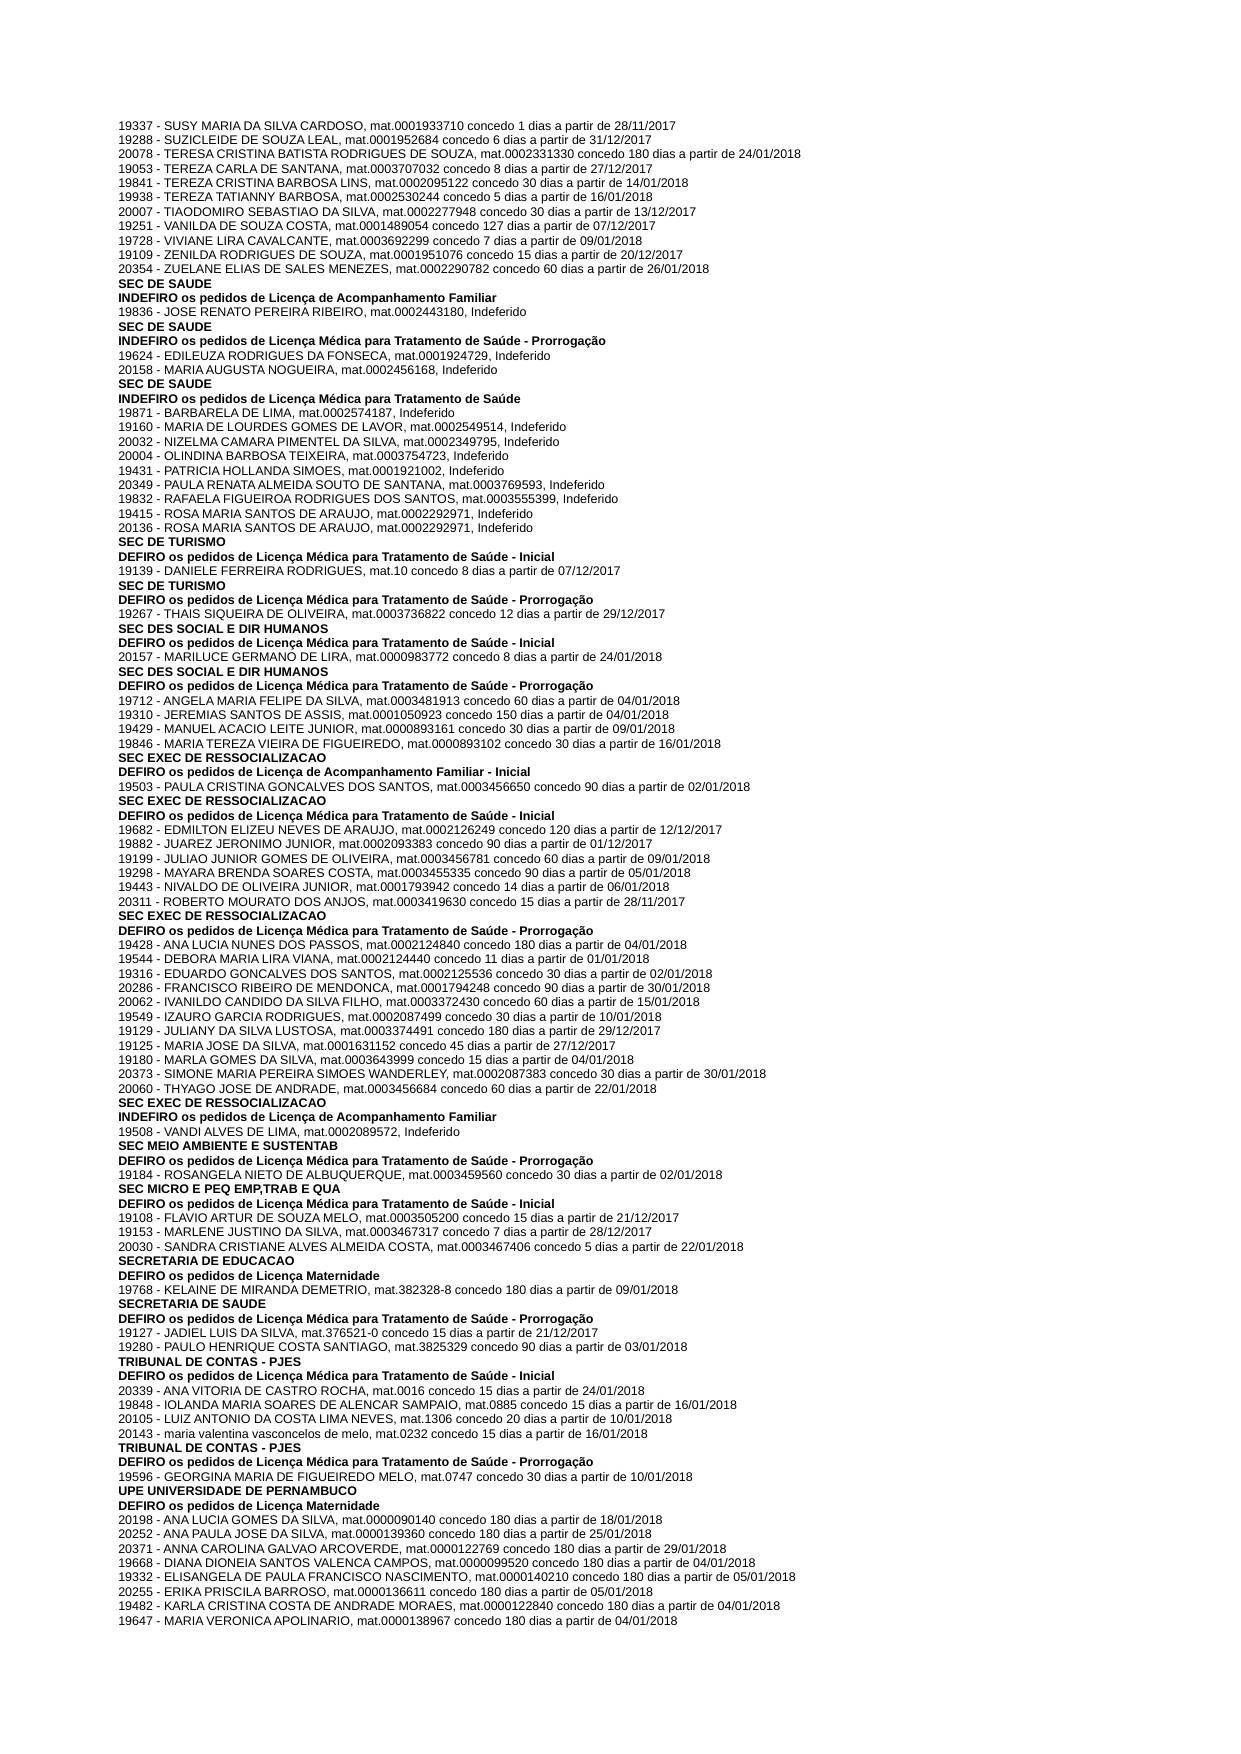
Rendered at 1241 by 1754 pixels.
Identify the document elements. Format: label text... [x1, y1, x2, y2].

text SEC DE SAUDE [118, 276, 1122, 291]
text 19549 - IZAURO GARCIA RODRIGUES, mat.0002087499 concedo 30 dias a partir de 10/01/2018 [118, 1009, 1122, 1024]
text DEFIRO os pedidos de Licença Médica para Tratamento de Saúde - Prorrogação [118, 1455, 1122, 1469]
text 19503 - PAULA CRISTINA GONCALVES DOS SANTOS, mat.0003456650 concedo 90 dias a partir de 02/01/2018 [118, 779, 1122, 794]
text 19125 - MARIA JOSE DA SILVA, mat.0001631152 concedo 45 dias a partir de 27/12/2017 [118, 1038, 1122, 1052]
text 20286 - FRANCISCO RIBEIRO DE MENDONCA, mat.0001794248 concedo 90 dias a partir de 30/01/2018 [118, 981, 1122, 995]
text 19184 - ROSANGELA NIETO DE ALBUQUERQUE, mat.0003459560 concedo 30 dias a partir de 02/01/2018 [118, 1167, 1122, 1182]
text 19882 - JUAREZ JERONIMO JUNIOR, mat.0002093383 concedo 90 dias a partir de 01/12/2017 [118, 837, 1122, 851]
text 20078 - TERESA CRISTINA BATISTA RODRIGUES DE SOUZA, mat.0002331330 concedo 180 dias a partir de 24/01/2018 [118, 147, 1122, 161]
text DEFIRO os pedidos de Licença Maternidade [118, 1498, 1122, 1512]
text 20032 - NIZELMA CAMARA PIMENTEL DA SILVA, mat.0002349795, Indeferido [118, 434, 1122, 449]
text 20311 - ROBERTO MOURATO DOS ANJOS, mat.0003419630 concedo 15 dias a partir de 28/11/2017 [118, 894, 1122, 909]
text 19836 - JOSE RENATO PEREIRA RIBEIRO, mat.0002443180, Indeferido [118, 305, 1122, 319]
text 20143 - maria valentina vasconcelos de melo, mat.0232 concedo 15 dias a partir de 16/01/2018 [118, 1426, 1122, 1441]
text SEC EXEC DE RESSOCIALIZACAO [118, 751, 1122, 765]
text 19153 - MARLENE JUSTINO DA SILVA, mat.0003467317 concedo 7 dias a partir de 28/12/2017 [118, 1225, 1122, 1239]
text 20373 - SIMONE MARIA PEREIRA SIMOES WANDERLEY, mat.0002087383 concedo 30 dias a partir de 30/01/2018 [118, 1067, 1122, 1081]
text SEC DES SOCIAL E DIR HUMANOS [118, 621, 1122, 636]
text TRIBUNAL DE CONTAS - PJES [118, 1441, 1122, 1455]
text 20371 - ANNA CAROLINA GALVAO ARCOVERDE, mat.0000122769 concedo 180 dias a partir de 29/01/2018 [118, 1541, 1122, 1556]
text SEC DE SAUDE [118, 377, 1122, 391]
text 19251 - VANILDA DE SOUZA COSTA, mat.0001489054 concedo 127 dias a partir de 07/12/2017 [118, 219, 1122, 233]
text INDEFIRO os pedidos de Licença Médica para Tratamento de Saúde [118, 391, 1122, 406]
text SEC DE SAUDE [118, 319, 1122, 334]
text DEFIRO os pedidos de Licença Médica para Tratamento de Saúde - Inicial [118, 549, 1122, 564]
text SEC DE TURISMO [118, 578, 1122, 592]
text DEFIRO os pedidos de Licença Médica para Tratamento de Saúde - Prorrogação [118, 923, 1122, 937]
text DEFIRO os pedidos de Licença Médica para Tratamento de Saúde - Prorrogação [118, 1311, 1122, 1326]
text 19443 - NIVALDO DE OLIVEIRA JUNIOR, mat.0001793942 concedo 14 dias a partir de 06/01/2018 [118, 880, 1122, 894]
text 20157 - MARILUCE GERMANO DE LIRA, mat.0000983772 concedo 8 dias a partir de 24/01/2018 [118, 650, 1122, 664]
text 19053 - TEREZA CARLA DE SANTANA, mat.0003707032 concedo 8 dias a partir de 27/12/2017 [118, 161, 1122, 176]
text 19431 - PATRICIA HOLLANDA SIMOES, mat.0001921002, Indeferido [118, 463, 1122, 477]
text 20007 - TIAODOMIRO SEBASTIAO DA SILVA, mat.0002277948 concedo 30 dias a partir de 13/12/2017 [118, 204, 1122, 219]
text 20198 - ANA LUCIA GOMES DA SILVA, mat.0000090140 concedo 180 dias a partir de 18/01/2018 [118, 1512, 1122, 1527]
text TRIBUNAL DE CONTAS - PJES [118, 1354, 1122, 1369]
text INDEFIRO os pedidos de Licença de Acompanhamento Familiar [118, 291, 1122, 305]
text 19682 - EDMILTON ELIZEU NEVES DE ARAUJO, mat.0002126249 concedo 120 dias a partir de 12/12/2017 [118, 822, 1122, 837]
text 20004 - OLINDINA BARBOSA TEIXEIRA, mat.0003754723, Indeferido [118, 449, 1122, 463]
text 19508 - VANDI ALVES DE LIMA, mat.0002089572, Indeferido [118, 1124, 1122, 1139]
text 19316 - EDUARDO GONCALVES DOS SANTOS, mat.0002125536 concedo 30 dias a partir de 02/01/2018 [118, 966, 1122, 981]
text 19832 - RAFAELA FIGUEIROA RODRIGUES DOS SANTOS, mat.0003555399, Indeferido [118, 492, 1122, 506]
text DEFIRO os pedidos de Licença Maternidade [118, 1268, 1122, 1282]
text 19127 - JADIEL LUIS DA SILVA, mat.376521-0 concedo 15 dias a partir de 21/12/2017 [118, 1326, 1122, 1340]
text 19728 - VIVIANE LIRA CAVALCANTE, mat.0003692299 concedo 7 dias a partir de 09/01/2018 [118, 233, 1122, 247]
text 19841 - TEREZA CRISTINA BARBOSA LINS, mat.0002095122 concedo 30 dias a partir de 14/01/2018 [118, 176, 1122, 190]
text 20339 - ANA VITORIA DE CASTRO ROCHA, mat.0016 concedo 15 dias a partir de 24/01/2018 [118, 1383, 1122, 1397]
text SEC EXEC DE RESSOCIALIZACAO [118, 909, 1122, 923]
text 19310 - JEREMIAS SANTOS DE ASSIS, mat.0001050923 concedo 150 dias a partir de 04/01/2018 [118, 707, 1122, 722]
text SEC EXEC DE RESSOCIALIZACAO [118, 1096, 1122, 1110]
text 20158 - MARIA AUGUSTA NOGUEIRA, mat.0002456168, Indeferido [118, 362, 1122, 377]
text 20252 - ANA PAULA JOSE DA SILVA, mat.0000139360 concedo 180 dias a partir de 25/01/2018 [118, 1527, 1122, 1541]
text 19624 - EDILEUZA RODRIGUES DA FONSECA, mat.0001924729, Indeferido [118, 348, 1122, 362]
text 19199 - JULIAO JUNIOR GOMES DE OLIVEIRA, mat.0003456781 concedo 60 dias a partir de 09/01/2018 [118, 851, 1122, 866]
text 19938 - TEREZA TATIANNY BARBOSA, mat.0002530244 concedo 5 dias a partir de 16/01/2018 [118, 190, 1122, 204]
text 20354 - ZUELANE ELIAS DE SALES MENEZES, mat.0002290782 concedo 60 dias a partir de 26/01/2018 [118, 262, 1122, 276]
text SEC DE TURISMO [118, 535, 1122, 549]
text DEFIRO os pedidos de Licença Médica para Tratamento de Saúde - Inicial [118, 808, 1122, 822]
text 20030 - SANDRA CRISTIANE ALVES ALMEIDA COSTA, mat.0003467406 concedo 5 dias a partir de 22/01/2018 [118, 1239, 1122, 1254]
text 19280 - PAULO HENRIQUE COSTA SANTIAGO, mat.3825329 concedo 90 dias a partir de 03/01/2018 [118, 1340, 1122, 1354]
text 19288 - SUZICLEIDE DE SOUZA LEAL, mat.0001952684 concedo 6 dias a partir de 31/12/2017 [118, 132, 1122, 147]
text 20105 - LUIZ ANTONIO DA COSTA LIMA NEVES, mat.1306 concedo 20 dias a partir de 10/01/2018 [118, 1412, 1122, 1426]
text INDEFIRO os pedidos de Licença de Acompanhamento Familiar [118, 1110, 1122, 1124]
text SEC MEIO AMBIENTE E SUSTENTAB [118, 1139, 1122, 1153]
text 19160 - MARIA DE LOURDES GOMES DE LAVOR, mat.0002549514, Indeferido [118, 420, 1122, 434]
text DEFIRO os pedidos de Licença Médica para Tratamento de Saúde - Prorrogação [118, 679, 1122, 693]
text DEFIRO os pedidos de Licença Médica para Tratamento de Saúde - Inicial [118, 1196, 1122, 1211]
text SEC DES SOCIAL E DIR HUMANOS [118, 664, 1122, 679]
text 19712 - ANGELA MARIA FELIPE DA SILVA, mat.0003481913 concedo 60 dias a partir de 04/01/2018 [118, 693, 1122, 707]
text 19596 - GEORGINA MARIA DE FIGUEIREDO MELO, mat.0747 concedo 30 dias a partir de 10/01/2018 [118, 1469, 1122, 1484]
text SECRETARIA DE EDUCACAO [118, 1254, 1122, 1268]
text 19337 - SUSY MARIA DA SILVA CARDOSO, mat.0001933710 concedo 1 dias a partir de 28/11/2017 [118, 118, 1122, 132]
text 19332 - ELISANGELA DE PAULA FRANCISCO NASCIMENTO, mat.0000140210 concedo 180 dias a partir de 05/01/2018 [118, 1570, 1122, 1584]
text DEFIRO os pedidos de Licença Médica para Tratamento de Saúde - Inicial [118, 636, 1122, 650]
text 19871 - BARBARELA DE LIMA, mat.0002574187, Indeferido [118, 406, 1122, 420]
text 19267 - THAIS SIQUEIRA DE OLIVEIRA, mat.0003736822 concedo 12 dias a partir de 29/12/2017 [118, 607, 1122, 621]
text 19139 - DANIELE FERREIRA RODRIGUES, mat.10 concedo 8 dias a partir de 07/12/2017 [118, 564, 1122, 578]
text 19848 - IOLANDA MARIA SOARES DE ALENCAR SAMPAIO, mat.0885 concedo 15 dias a partir de 16/01/2018 [118, 1397, 1122, 1412]
text 19129 - JULIANY DA SILVA LUSTOSA, mat.0003374491 concedo 180 dias a partir de 29/12/2017 [118, 1024, 1122, 1038]
text 19647 - MARIA VERONICA APOLINARIO, mat.0000138967 concedo 180 dias a partir de 04/01/2018 [118, 1613, 1122, 1627]
text 19415 - ROSA MARIA SANTOS DE ARAUJO, mat.0002292971, Indeferido [118, 506, 1122, 521]
text DEFIRO os pedidos de Licença de Acompanhamento Familiar - Inicial [118, 765, 1122, 779]
text UPE UNIVERSIDADE DE PERNAMBUCO [118, 1484, 1122, 1498]
text 20062 - IVANILDO CANDIDO DA SILVA FILHO, mat.0003372430 concedo 60 dias a partir de 15/01/2018 [118, 995, 1122, 1009]
text 19429 - MANUEL ACACIO LEITE JUNIOR, mat.0000893161 concedo 30 dias a partir de 09/01/2018 [118, 722, 1122, 736]
text 19109 - ZENILDA RODRIGUES DE SOUZA, mat.0001951076 concedo 15 dias a partir de 20/12/2017 [118, 247, 1122, 262]
text INDEFIRO os pedidos de Licença Médica para Tratamento de Saúde - Prorrogação [118, 334, 1122, 348]
text 19298 - MAYARA BRENDA SOARES COSTA, mat.0003455335 concedo 90 dias a partir de 05/01/2018 [118, 866, 1122, 880]
text DEFIRO os pedidos de Licença Médica para Tratamento de Saúde - Prorrogação [118, 592, 1122, 607]
text 19180 - MARLA GOMES DA SILVA, mat.0003643999 concedo 15 dias a partir de 04/01/2018 [118, 1052, 1122, 1067]
text 19846 - MARIA TEREZA VIEIRA DE FIGUEIREDO, mat.0000893102 concedo 30 dias a partir de 16/01/2018 [118, 736, 1122, 751]
text SEC MICRO E PEQ EMP,TRAB E QUA [118, 1182, 1122, 1196]
text 19544 - DEBORA MARIA LIRA VIANA, mat.0002124440 concedo 11 dias a partir de 01/01/2018 [118, 952, 1122, 966]
text 19768 - KELAINE DE MIRANDA DEMETRIO, mat.382328-8 concedo 180 dias a partir de 09/01/2018 [118, 1282, 1122, 1297]
text 19108 - FLAVIO ARTUR DE SOUZA MELO, mat.0003505200 concedo 15 dias a partir de 21/12/2017 [118, 1211, 1122, 1225]
text 19482 - KARLA CRISTINA COSTA DE ANDRADE MORAES, mat.0000122840 concedo 180 dias a partir de 04/01/2018 [118, 1599, 1122, 1613]
text DEFIRO os pedidos de Licença Médica para Tratamento de Saúde - Inicial [118, 1369, 1122, 1383]
text DEFIRO os pedidos de Licença Médica para Tratamento de Saúde - Prorrogação [118, 1153, 1122, 1167]
text 19428 - ANA LUCIA NUNES DOS PASSOS, mat.0002124840 concedo 180 dias a partir de 04/01/2018 [118, 937, 1122, 952]
text SEC EXEC DE RESSOCIALIZACAO [118, 794, 1122, 808]
text 20255 - ERIKA PRISCILA BARROSO, mat.0000136611 concedo 180 dias a partir de 05/01/2018 [118, 1584, 1122, 1599]
text SECRETARIA DE SAUDE [118, 1297, 1122, 1311]
text 20349 - PAULA RENATA ALMEIDA SOUTO DE SANTANA, mat.0003769593, Indeferido [118, 477, 1122, 492]
text 20136 - ROSA MARIA SANTOS DE ARAUJO, mat.0002292971, Indeferido [118, 521, 1122, 535]
text 19668 - DIANA DIONEIA SANTOS VALENCA CAMPOS, mat.0000099520 concedo 180 dias a partir de 04/01/2018 [118, 1556, 1122, 1570]
text 20060 - THYAGO JOSE DE ANDRADE, mat.0003456684 concedo 60 dias a partir de 22/01/2018 [118, 1081, 1122, 1096]
